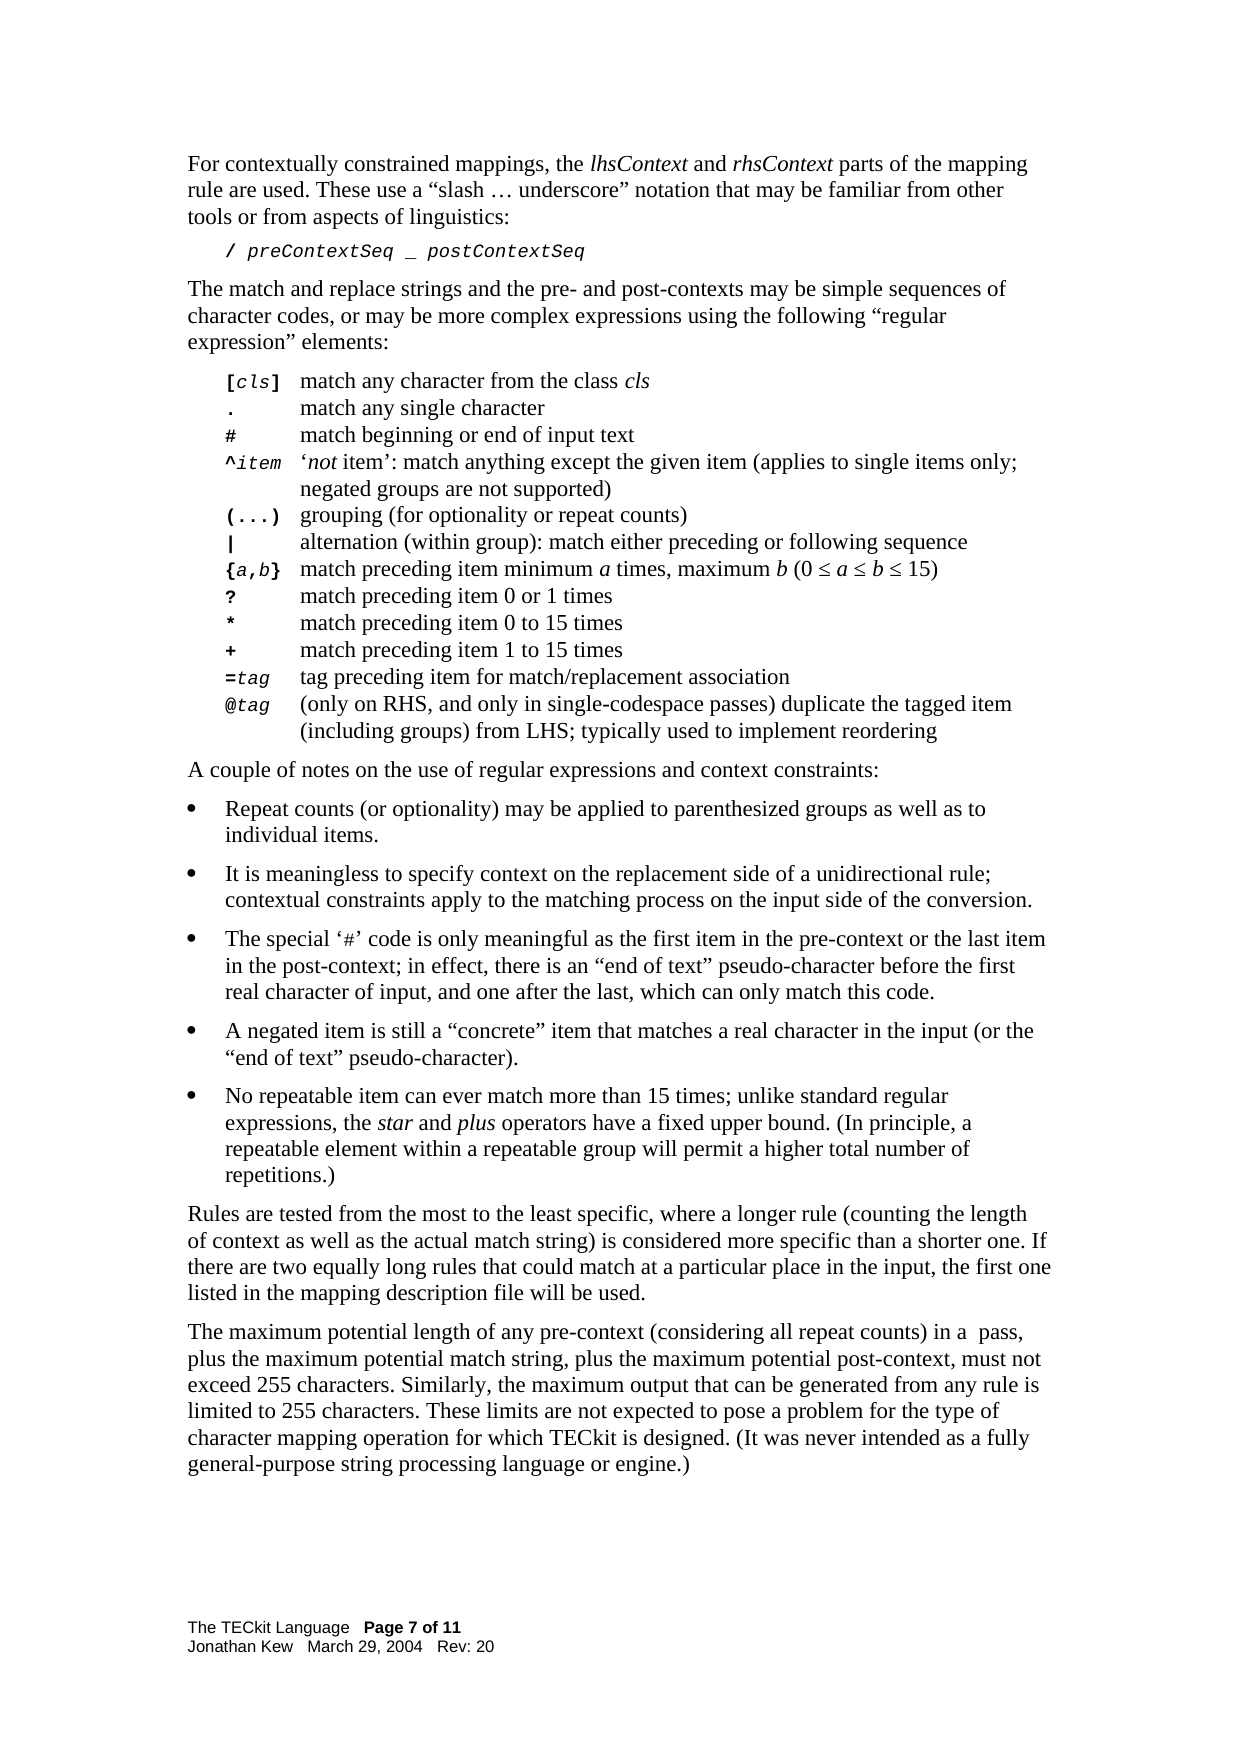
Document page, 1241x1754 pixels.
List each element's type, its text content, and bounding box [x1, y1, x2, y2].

text + match preceding item 1 to 15 times [225, 636, 1053, 663]
text * match preceding item 0 to 15 times [225, 609, 1053, 636]
text The match and replace strings and the pre- and post-contexts may be simple sequences of character codes, or may be more complex expressions using the following “regular expression” elements: [187, 275, 1053, 354]
list The special ‘#’ code is only meaningful as the first item in the pre-context or the last item in the post-context; in effect, there is an “end of text” pseudo-character before the first real character of input, and one after the last, which can only match this code. [187, 925, 1053, 1005]
text The maximum potential length of any pre-context (considering all repeat counts) in a pass, plus the maximum potential match string, plus the maximum potential post-context, must not exceed 255 characters. Similarly, the maximum output that can be generated from any rule is limited to 255 characters. These limits are not expected to pose a problem for the type of character mapping operation for which TECkit is designed. (It was never intended as a fully general-purpose string processing language or engine.) [187, 1318, 1053, 1476]
text Rules are tested from the most to the least specific, where a longer rule (counting the length of context as well as the actual match string) is considered more specific than a shorter one. If there are two equally long rules that could match at a particular place in the input, the first one listed in the mapping description file will be used. [187, 1200, 1053, 1306]
text . match any single character [225, 394, 1053, 421]
text | alternation (within group): match either preceding or following sequence [225, 528, 1053, 555]
text @tag (only on RHS, and only in single-codespace passes) duplicate the tagged item (including groups) from LHS; typically used to implement reordering [225, 690, 1053, 743]
text / preContextSeq _ postContextSeq [225, 242, 1053, 263]
text ? match preceding item 0 or 1 times [225, 582, 1053, 609]
text A couple of notes on the use of regular expressions and context constraints: [187, 756, 1053, 782]
text # match beginning or end of input text [225, 421, 1053, 448]
text =tag tag preceding item for match/replacement association [225, 663, 1053, 690]
text {a,b} match preceding item minimum a times, maximum b (0 ≤ a ≤ b ≤ 15) [225, 555, 1053, 582]
text (...) grouping (for optionality or repeat counts) [225, 501, 1053, 528]
list No repeatable item can ever match more than 15 times; unlike standard regular expressions, the star and plus operators have a fixed upper bound. (In principle, a repeatable element within a repeatable group will permit a higher total number of repetitions.) [187, 1082, 1053, 1188]
list Repeat counts (or optionality) may be applied to parenthesized groups as well as to individual items. [187, 795, 1053, 847]
text For contextually constrained mappings, the lhsContext and rhsContext parts of the mapping rule are used. These use a “slash … underscore” notation that may be familiar from other tools or from aspects of linguistics: [187, 150, 1053, 229]
list It is meaningless to specify context on the replacement side of a unidirectional rule; contextual constraints apply to the matching process on the input side of the conversion. [187, 860, 1053, 913]
text [cls] match any character from the class cls [225, 367, 1053, 394]
list A negated item is still a “concrete” item that matches a real character in the input (or the “end of text” pseudo-character). [187, 1017, 1053, 1070]
text ^item ‘not item’: match anything except the given item (applies to single items only; negated groups are not supported) [225, 448, 1053, 501]
